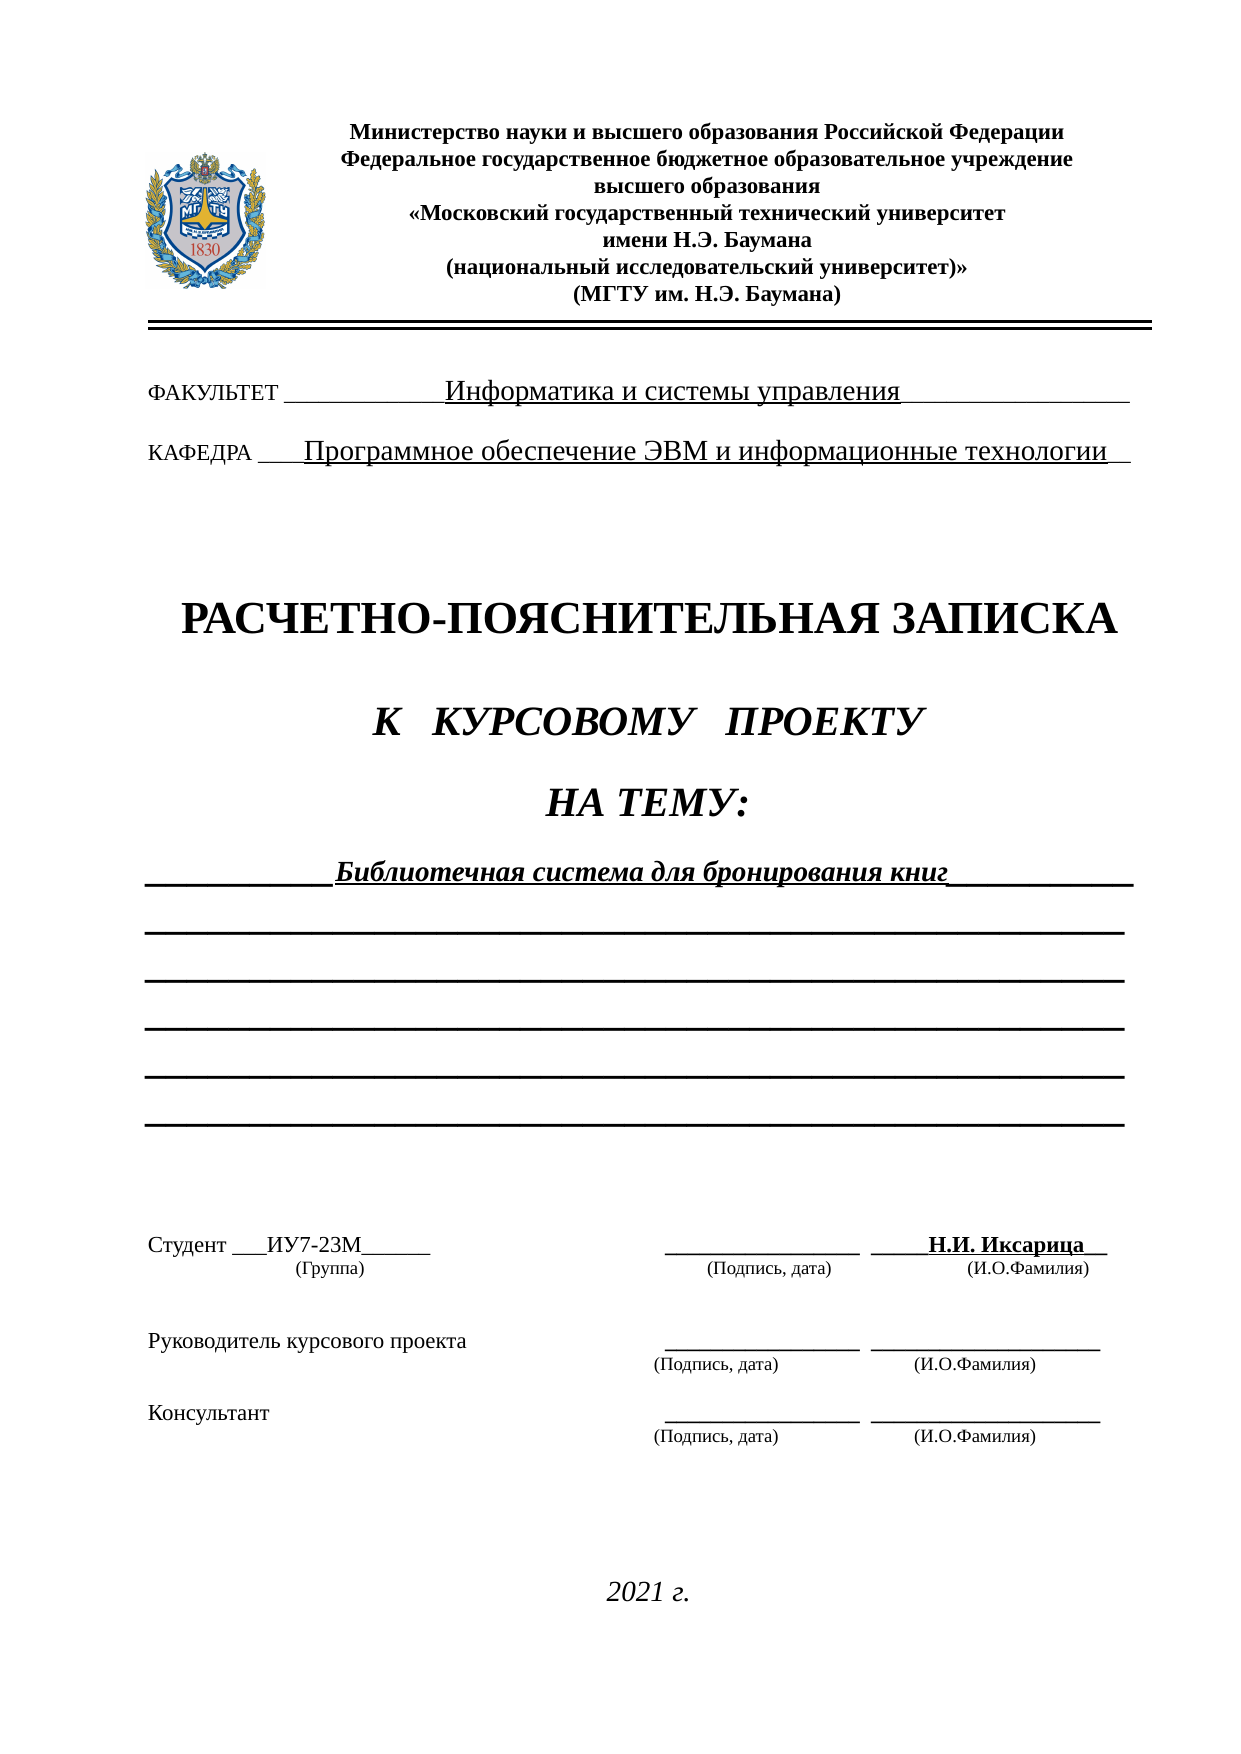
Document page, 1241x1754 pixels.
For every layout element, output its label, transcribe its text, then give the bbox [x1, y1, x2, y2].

text Консультант _________________ ____________________ [148, 1399, 1152, 1425]
text ФАКУЛЬТЕТ ______________Информатика и системы управления____________________ [148, 373, 1152, 406]
text (Подпись, дата) (И.О.Фамилия) [148, 1425, 1093, 1447]
text _________Библиотечная система для бронирования книг_________ [148, 842, 1152, 890]
text КАФЕДРА ____Программное обеспечение ЭВМ и информационные технологии__ [148, 433, 1152, 466]
text НА ТЕМУ: [148, 778, 1152, 826]
text _______________________________________________ [148, 1034, 1152, 1082]
table_header [136, 118, 281, 306]
text 2021 г. [148, 1574, 1152, 1607]
text _______________________________________________ [148, 1082, 1152, 1130]
text РАСЧЕТНО-ПОЯСНИТЕЛЬНАЯ ЗАПИСКА [148, 591, 1152, 644]
text (Подпись, дата) (И.О.Фамилия) [148, 1353, 1093, 1374]
text _______________________________________________ [148, 938, 1152, 986]
text Руководитель курсового проекта _________________ ____________________ [148, 1327, 1152, 1353]
table_header Министерство науки и высшего образования Российской Федерации Федеральное государственное бюджетное образовательное учреждение высшего образования «Московский государственный технический университет имени Н.Э. Баумана (национальный исследовательский университет)» (МГТУ им. Н.Э. Баумана) [281, 118, 1133, 306]
text Студент ___ИУ7-23М______ _________________ _____Н.И. Иксарица__ [148, 1231, 1152, 1257]
text К КУРСОВОМУ ПРОЕКТУ [148, 696, 1152, 744]
text _______________________________________________ [148, 986, 1152, 1034]
text _______________________________________________ [148, 890, 1152, 938]
text (Группа) (Подпись, дата) (И.О.Фамилия) [222, 1257, 1093, 1278]
